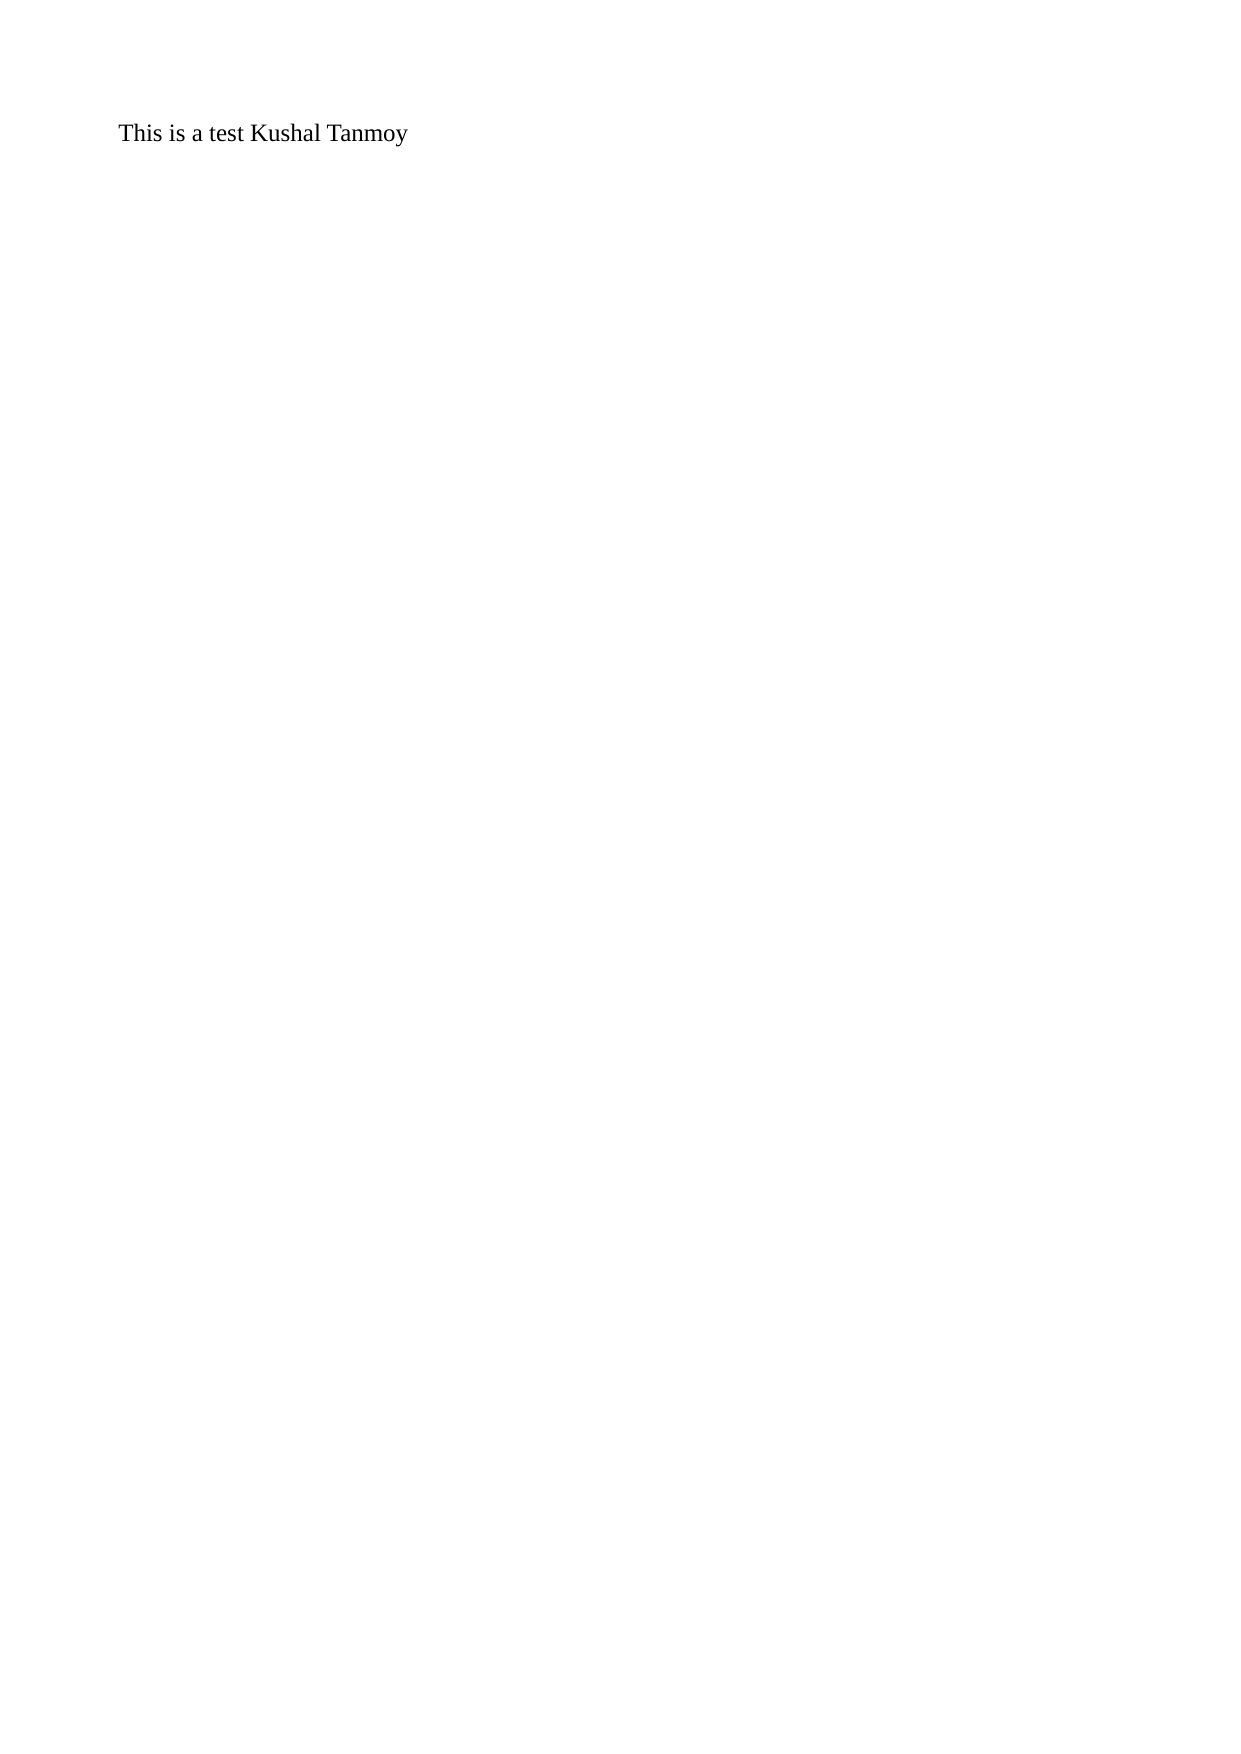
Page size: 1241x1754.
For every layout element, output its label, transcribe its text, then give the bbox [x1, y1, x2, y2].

text This is a test Kushal Tanmoy [118, 118, 1122, 147]
